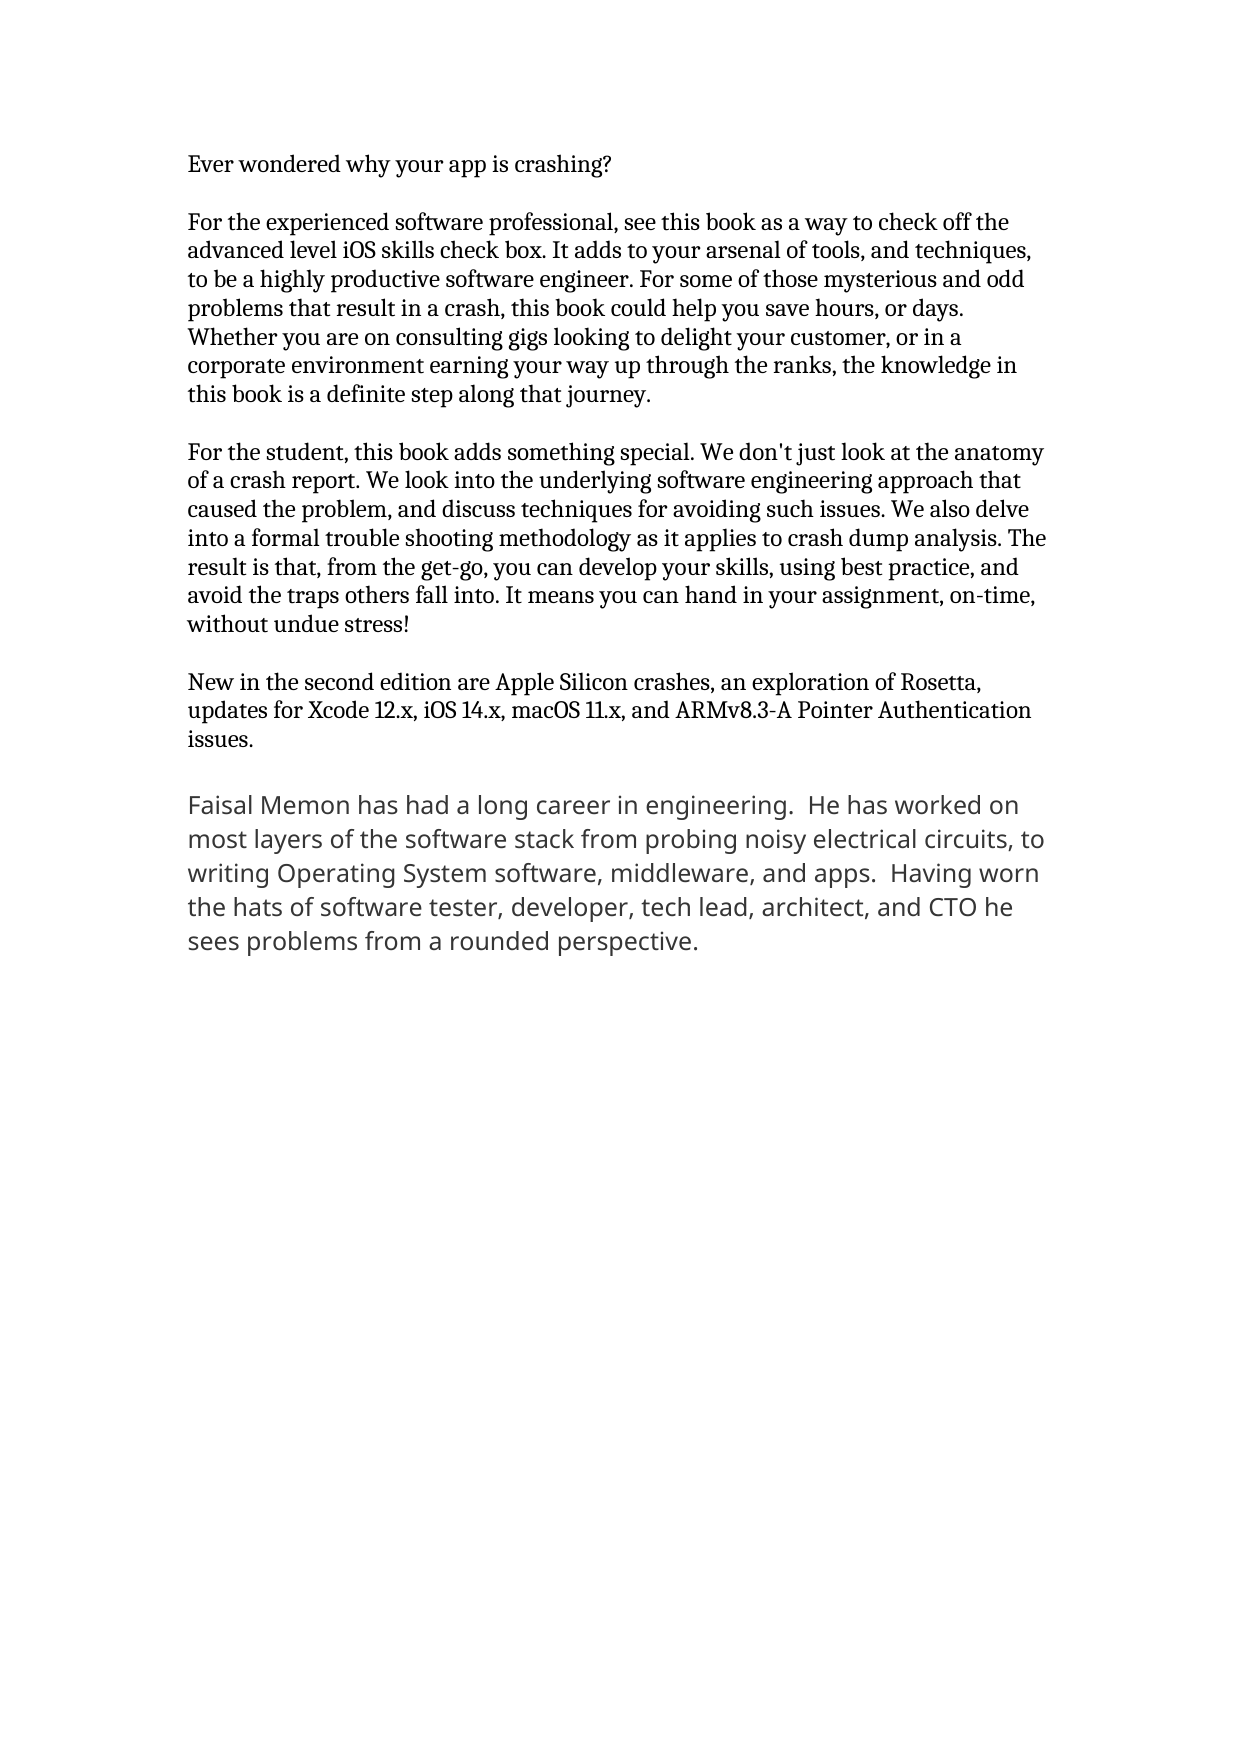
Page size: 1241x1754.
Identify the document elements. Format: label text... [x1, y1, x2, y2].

text Faisal Memon has had a long career in engineering. He has worked on most layers of the software stack from probing noisy electrical circuits, to writing Operating System software, middleware, and apps. Having worn the hats of software tester, developer, tech lead, architect, and CTO he sees problems from a rounded perspective. [187, 788, 1053, 958]
text Ever wondered why your app is crashing? For the experienced software professional, see this book as a way to check off the advanced level iOS skills check box. It adds to your arsenal of tools, and techniques, to be a highly productive software engineer. For some of those mysterious and odd problems that result in a crash, this book could help you save hours, or days. Whether you are on consulting gigs looking to delight your customer, or in a corporate environment earning your way up through the ranks, the knowledge in this book is a definite step along that journey. For the student, this book adds something special. We don't just look at the anatomy of a crash report. We look into the underlying software engineering approach that caused the problem, and discuss techniques for avoiding such issues. We also delve into a formal trouble shooting methodology as it applies to crash dump analysis. The result is that, from the get-go, you can develop your skills, using best practice, and avoid the traps others fall into. It means you can hand in your assignment, on-time, without undue stress! New in the second edition are Apple Silicon crashes, an exploration of Rosetta, updates for Xcode 12.x, iOS 14.x, macOS 11.x, and ARMv8.3-A Pointer Authentication issues. [187, 150, 1053, 754]
